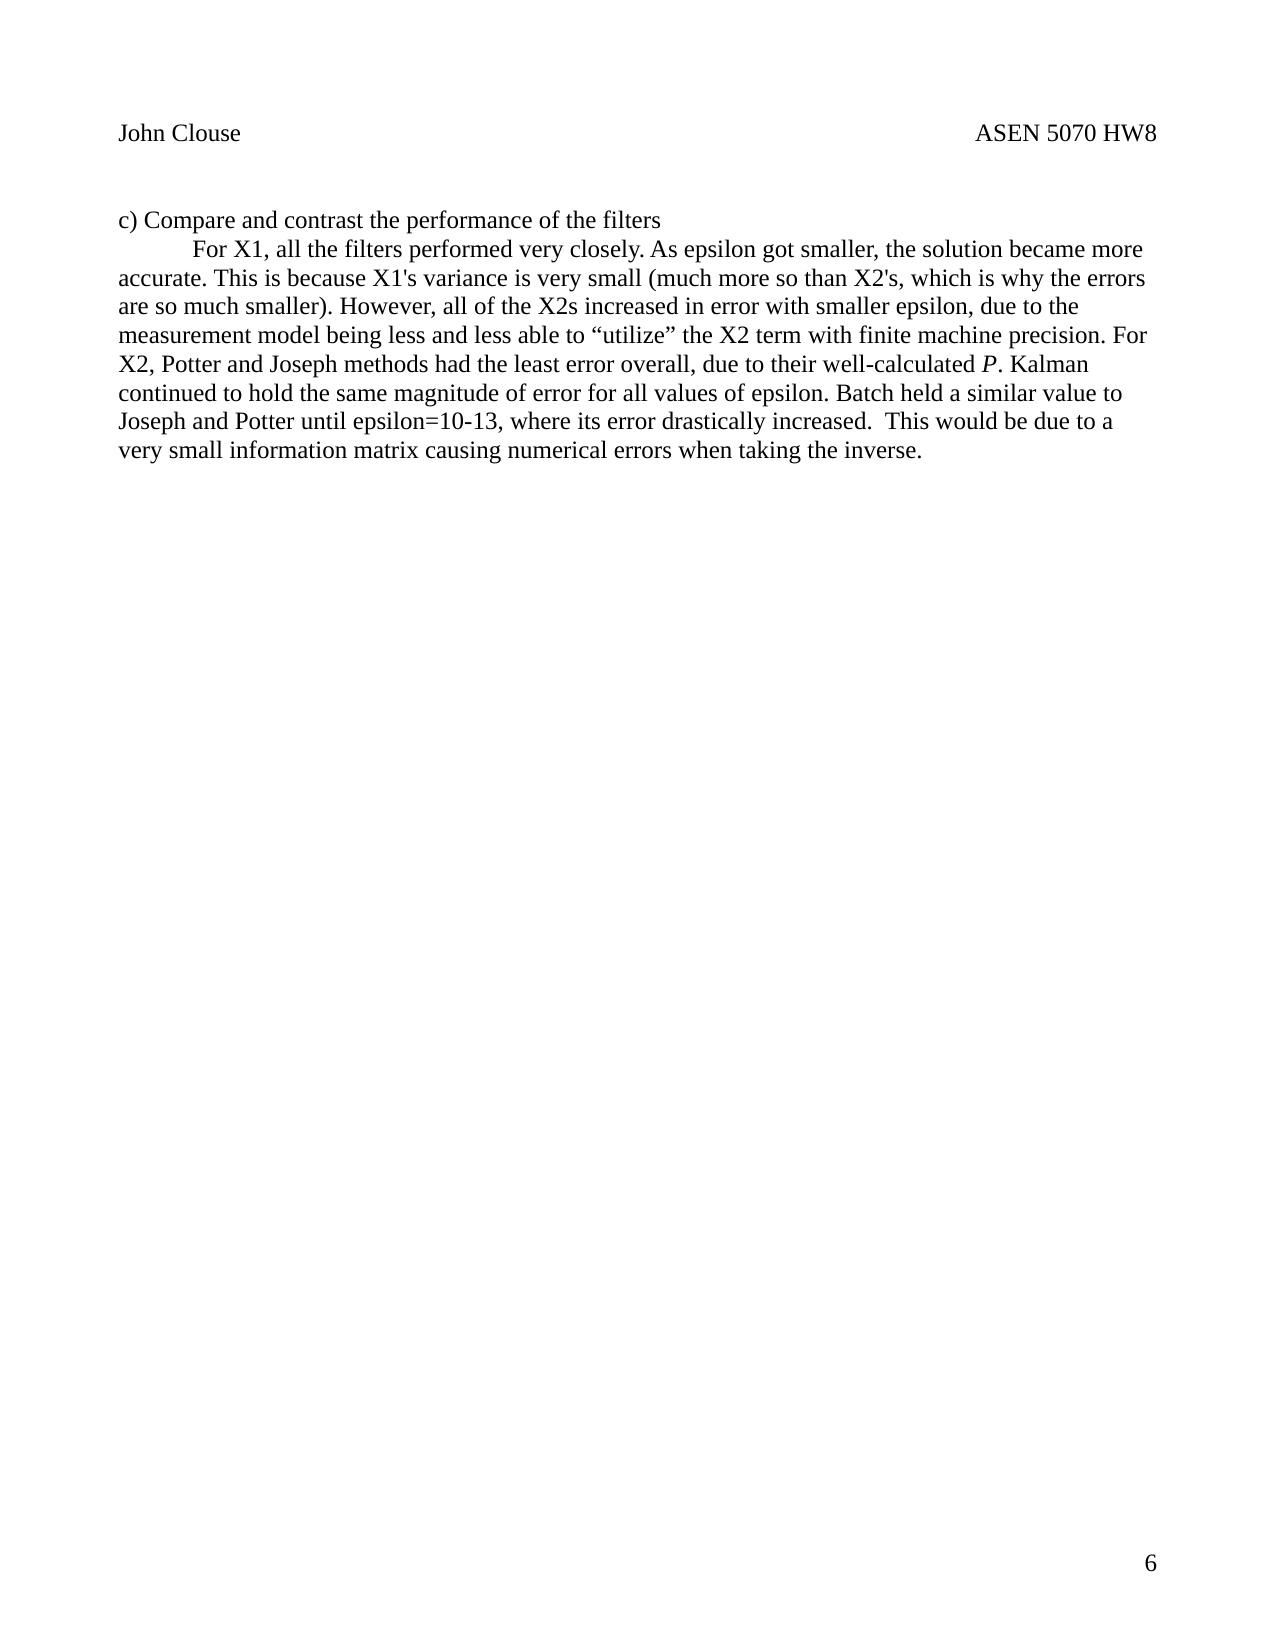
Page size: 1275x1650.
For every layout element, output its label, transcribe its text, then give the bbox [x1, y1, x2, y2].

text c) Compare and contrast the performance of the filters [118, 205, 1157, 234]
text For X1, all the filters performed very closely. As epsilon got smaller, the solution became more accurate. This is because X1's variance is very small (much more so than X2's, which is why the errors are so much smaller). However, all of the X2s increased in error with smaller epsilon, due to the measurement model being less and less able to “utilize” the X2 term with finite machine precision. For X2, Potter and Joseph methods had the least error overall, due to their well-calculated P. Kalman continued to hold the same magnitude of error for all values of epsilon. Batch held a similar value to Joseph and Potter until epsilon=10-13, where its error drastically increased. This would be due to a very small information matrix causing numerical errors when taking the inverse. [118, 234, 1157, 464]
